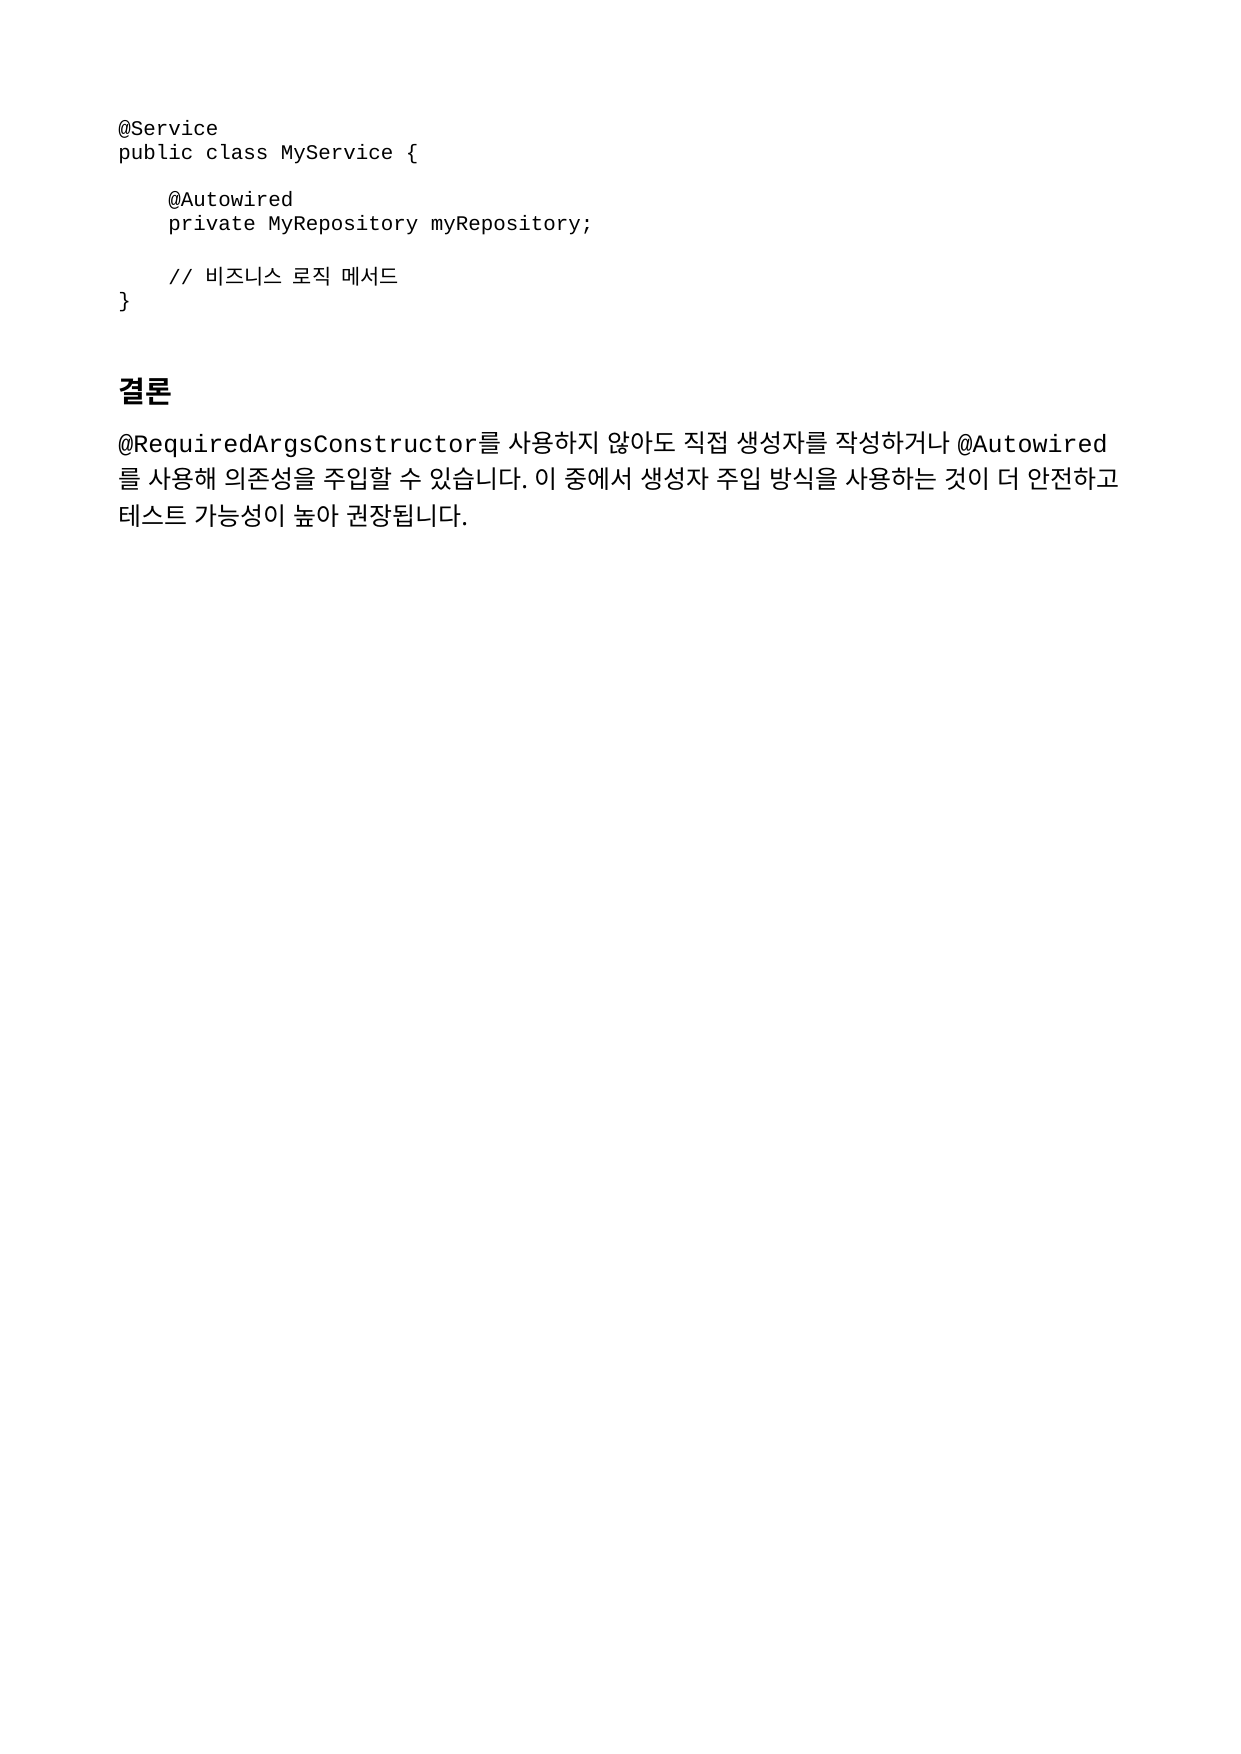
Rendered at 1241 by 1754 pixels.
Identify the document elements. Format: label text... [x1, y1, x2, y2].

text @Autowired [118, 189, 1122, 213]
text } [118, 290, 1122, 314]
text @RequiredArgsConstructor를 사용하지 않아도 직접 생성자를 작성하거나 @Autowired를 사용해 의존성을 주입할 수 있습니다. 이 중에서 생성자 주입 방식을 사용하는 것이 더 안전하고 테스트 가능성이 높아 권장됩니다. [118, 423, 1122, 532]
text // 비즈니스 로직 메서드 [118, 260, 1122, 290]
text @Service [118, 118, 1122, 142]
text private MyRepository myRepository; [118, 213, 1122, 236]
subtitle 결론 [118, 368, 1122, 411]
text public class MyService { [118, 142, 1122, 165]
